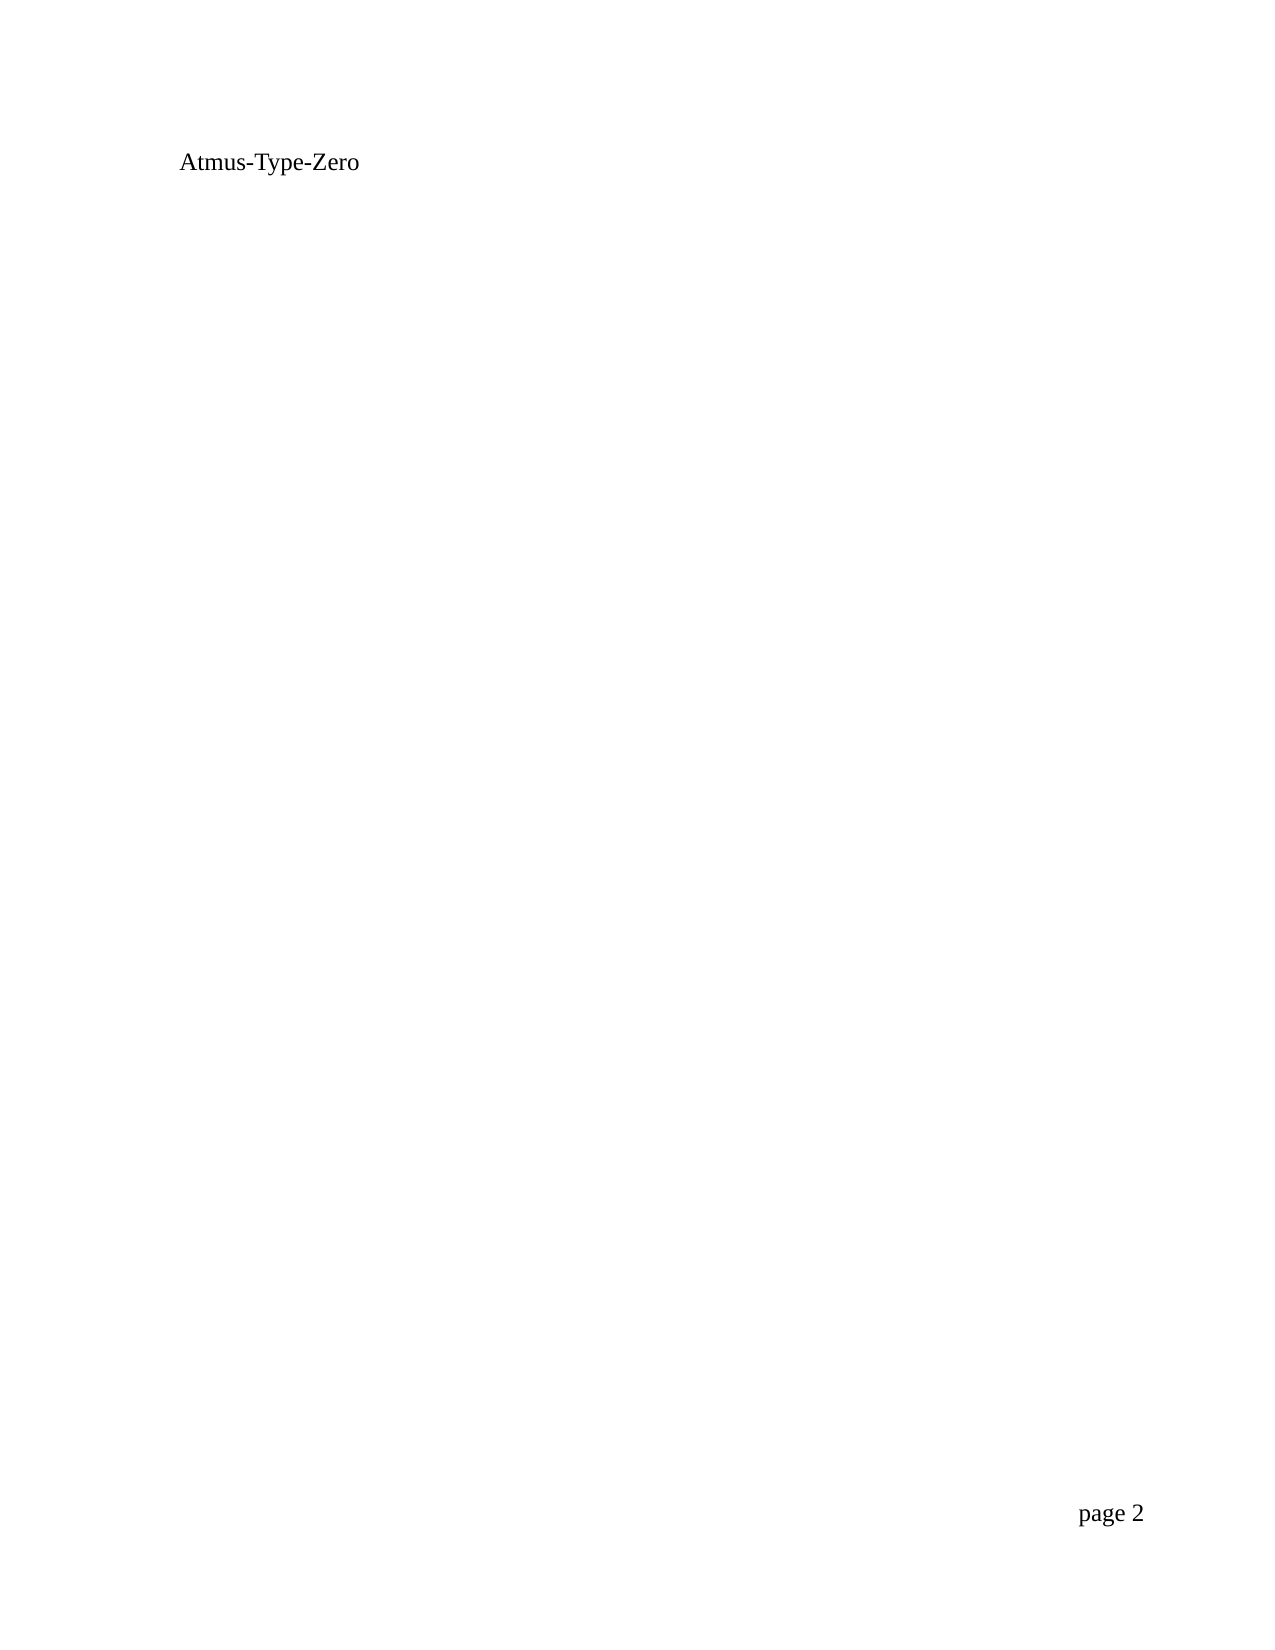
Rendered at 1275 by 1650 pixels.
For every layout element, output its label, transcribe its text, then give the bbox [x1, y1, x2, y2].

text Atmus-Type-Zero [118, 147, 1157, 176]
text page 2 [118, 1498, 1157, 1527]
